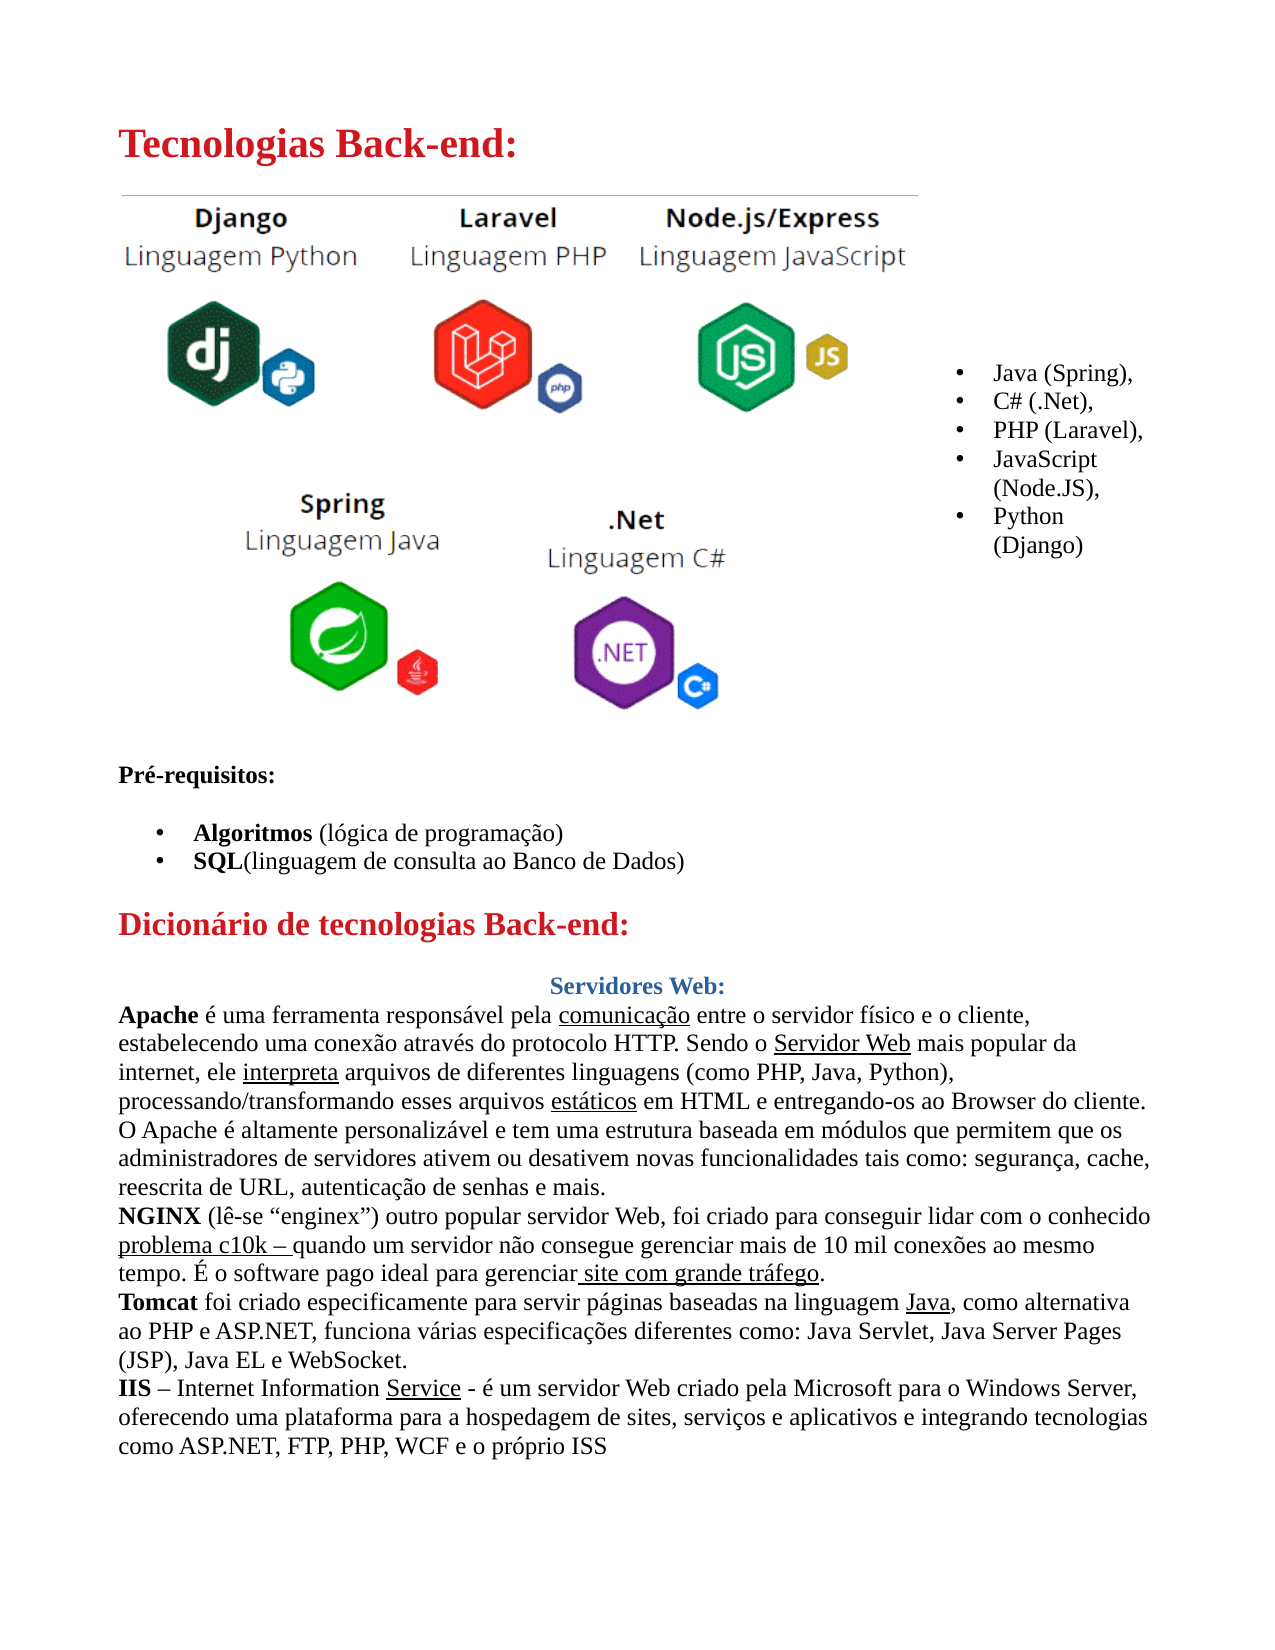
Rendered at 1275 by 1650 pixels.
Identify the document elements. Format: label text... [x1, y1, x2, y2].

list Java (Spring), [918, 358, 1157, 386]
picture [122, 195, 918, 731]
text Tecnologias Back-end: [118, 118, 1157, 166]
text Apache é uma ferramenta responsável pela comunicação entre o servidor físico e o cliente, estabelecendo uma conexão através do protocolo HTTP. Sendo o Servidor Web mais popular da internet, ele interpreta arquivos de diferentes linguagens (como PHP, Java, Python), processando/transformando esses arquivos estáticos em HTML e entregando-os ao Browser do cliente. O Apache é altamente personalizável e tem uma estrutura baseada em módulos que permitem que os administradores de servidores ativem ou desativem novas funcionalidades tais como: segurança, cache, reescrita de URL, autenticação de senhas e mais. [118, 1000, 1157, 1201]
text IIS – Internet Information Service - é um servidor Web criado pela Microsoft para o Windows Server, oferecendo uma plataforma para a hospedagem de sites, serviços e aplicativos e integrando tecnologias como ASP.NET, FTP, PHP, WCF e o próprio ISS [118, 1373, 1157, 1460]
text Servidores Web: [118, 971, 1157, 1000]
text Tomcat foi criado especificamente para servir páginas baseadas na linguagem Java, como alternativa ao PHP e ASP.NET, funciona várias especificações diferentes como: Java Servlet, Java Server Pages (JSP), Java EL e WebSocket. [118, 1287, 1157, 1373]
list SQL(linguagem de consulta ao Banco de Dados) [156, 846, 1157, 875]
text Pré-requisitos: [118, 760, 1157, 818]
list C# (.Net), [918, 386, 1157, 415]
list PHP (Laravel), [918, 415, 1157, 444]
list JavaScript (Node.JS), [918, 444, 1157, 501]
text Dicionário de tecnologias Back-end: [118, 904, 1157, 942]
list Algoritmos (lógica de programação) [156, 818, 1157, 846]
text NGINX (lê-se “enginex”) outro popular servidor Web, foi criado para conseguir lidar com o conhecido problema c10k – quando um servidor não consegue gerenciar mais de 10 mil conexões ao mesmo tempo. É o software pago ideal para gerenciar site com grande tráfego. [118, 1201, 1157, 1287]
list Python (Django) [918, 501, 1157, 559]
